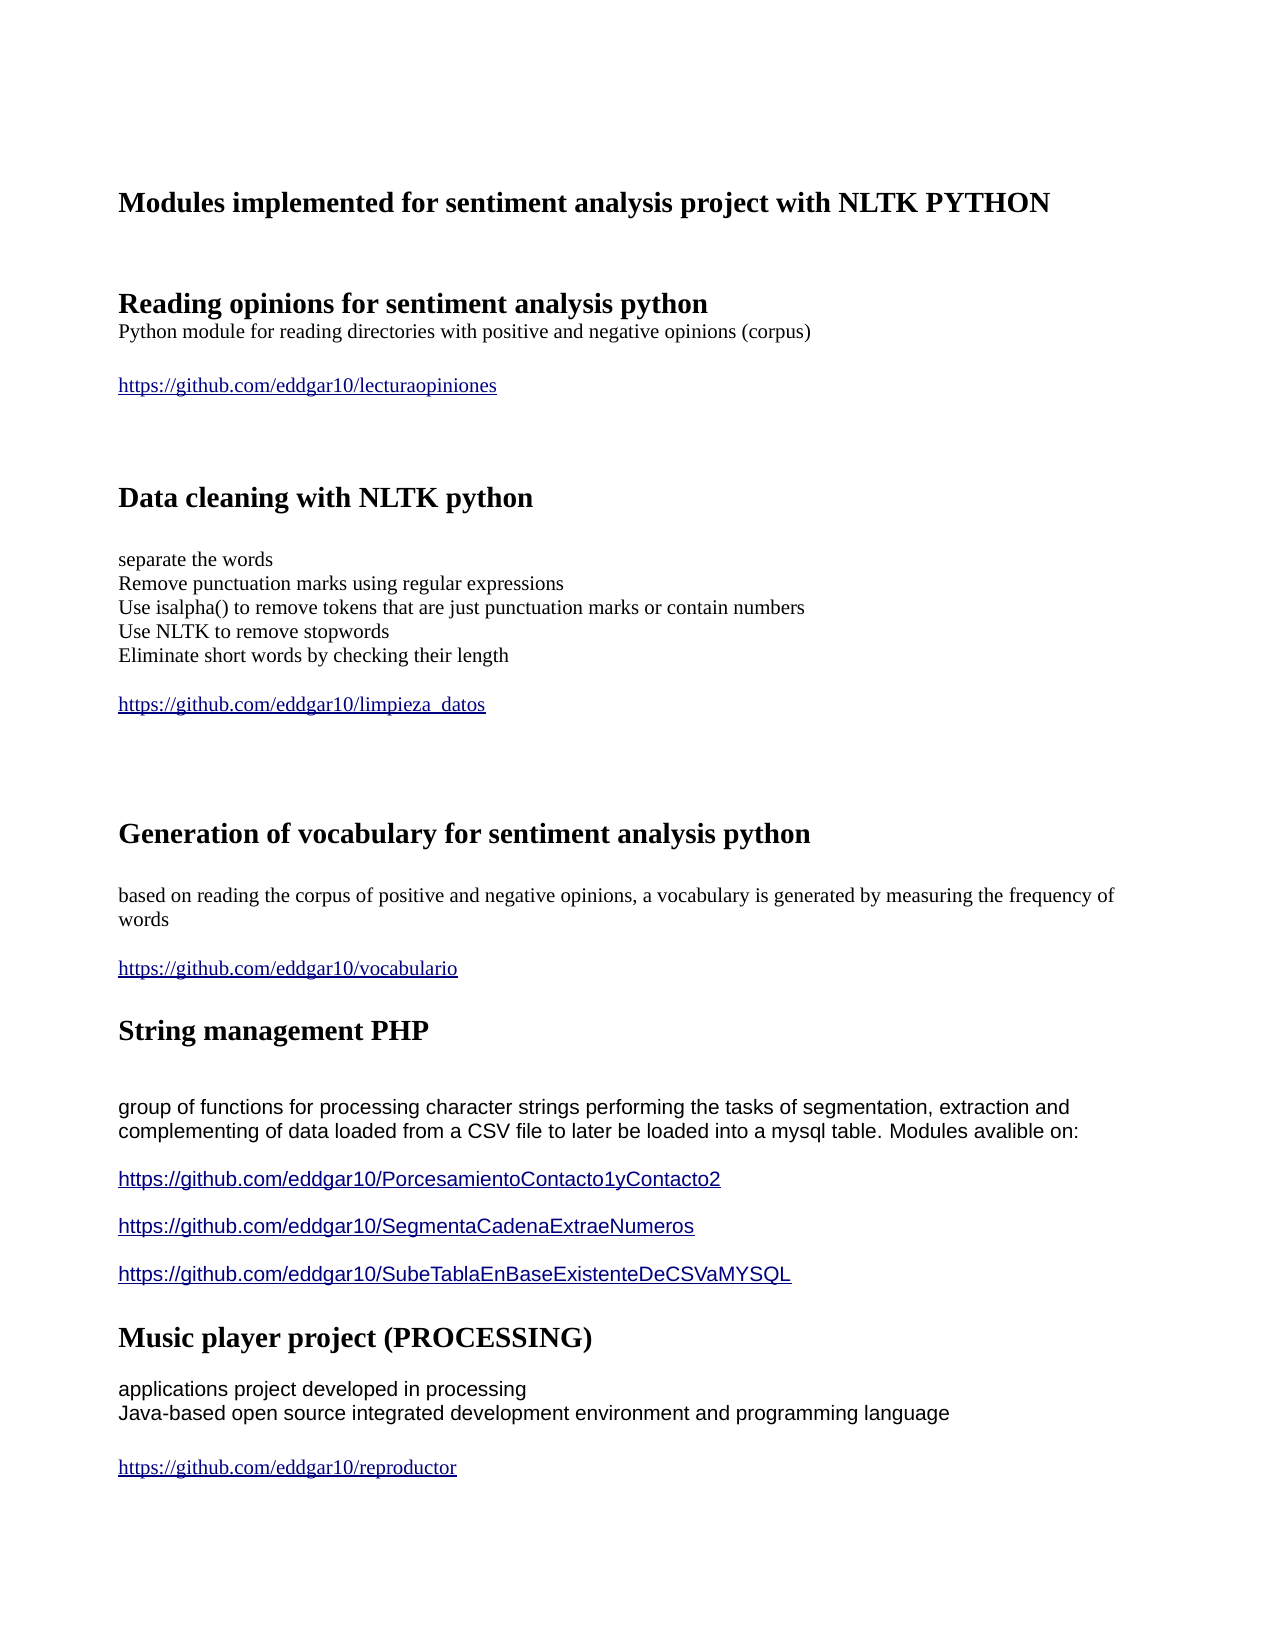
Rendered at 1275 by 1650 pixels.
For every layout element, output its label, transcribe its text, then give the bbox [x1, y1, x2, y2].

text Music player project (PROCESSING) [118, 1320, 1157, 1353]
text Python module for reading directories with positive and negative opinions (corpus) [118, 319, 1157, 343]
text https://github.com/eddgar10/SubeTablaEnBaseExistenteDeCSVaMYSQL [118, 1262, 1157, 1286]
text Eliminate short words by checking their length [118, 643, 1157, 667]
text https://github.com/eddgar10/reproductor [118, 1454, 1157, 1479]
text Modules implemented for sentiment analysis project with NLTK PYTHON [118, 185, 1157, 219]
text Reading opinions for sentiment analysis python [118, 286, 1157, 319]
text https://github.com/eddgar10/PorcesamientoContacto1yContacto2 [118, 1166, 1157, 1190]
text based on reading the corpus of positive and negative opinions, a vocabulary is generated by measuring the frequency of words [118, 883, 1157, 931]
text Remove punctuation marks using regular expressions [118, 571, 1157, 595]
text https://github.com/eddgar10/limpieza_datos [118, 691, 1157, 716]
text separate the words [118, 547, 1157, 571]
text https://github.com/eddgar10/SegmentaCadenaExtraeNumeros [118, 1214, 1157, 1238]
text Data cleaning with NLTK python [118, 480, 1157, 513]
text group of functions for processing character strings performing the tasks of segmentation, extraction and complementing of data loaded from a CSV file to later be loaded into a mysql table. Modules avalible on: [118, 1094, 1157, 1142]
text applications project developed in processing [118, 1377, 1157, 1401]
text Java-based open source integrated development environment and programming language [118, 1401, 1157, 1425]
text Generation of vocabulary for sentiment analysis python [118, 816, 1157, 850]
text https://github.com/eddgar10/vocabulario [118, 955, 1157, 979]
text https://github.com/eddgar10/lecturaopiniones [118, 373, 1157, 397]
text Use NLTK to remove stopwords [118, 619, 1157, 643]
text Use isalpha() to remove tokens that are just punctuation marks or contain numbers [118, 595, 1157, 619]
text String management PHP [118, 1013, 1157, 1047]
